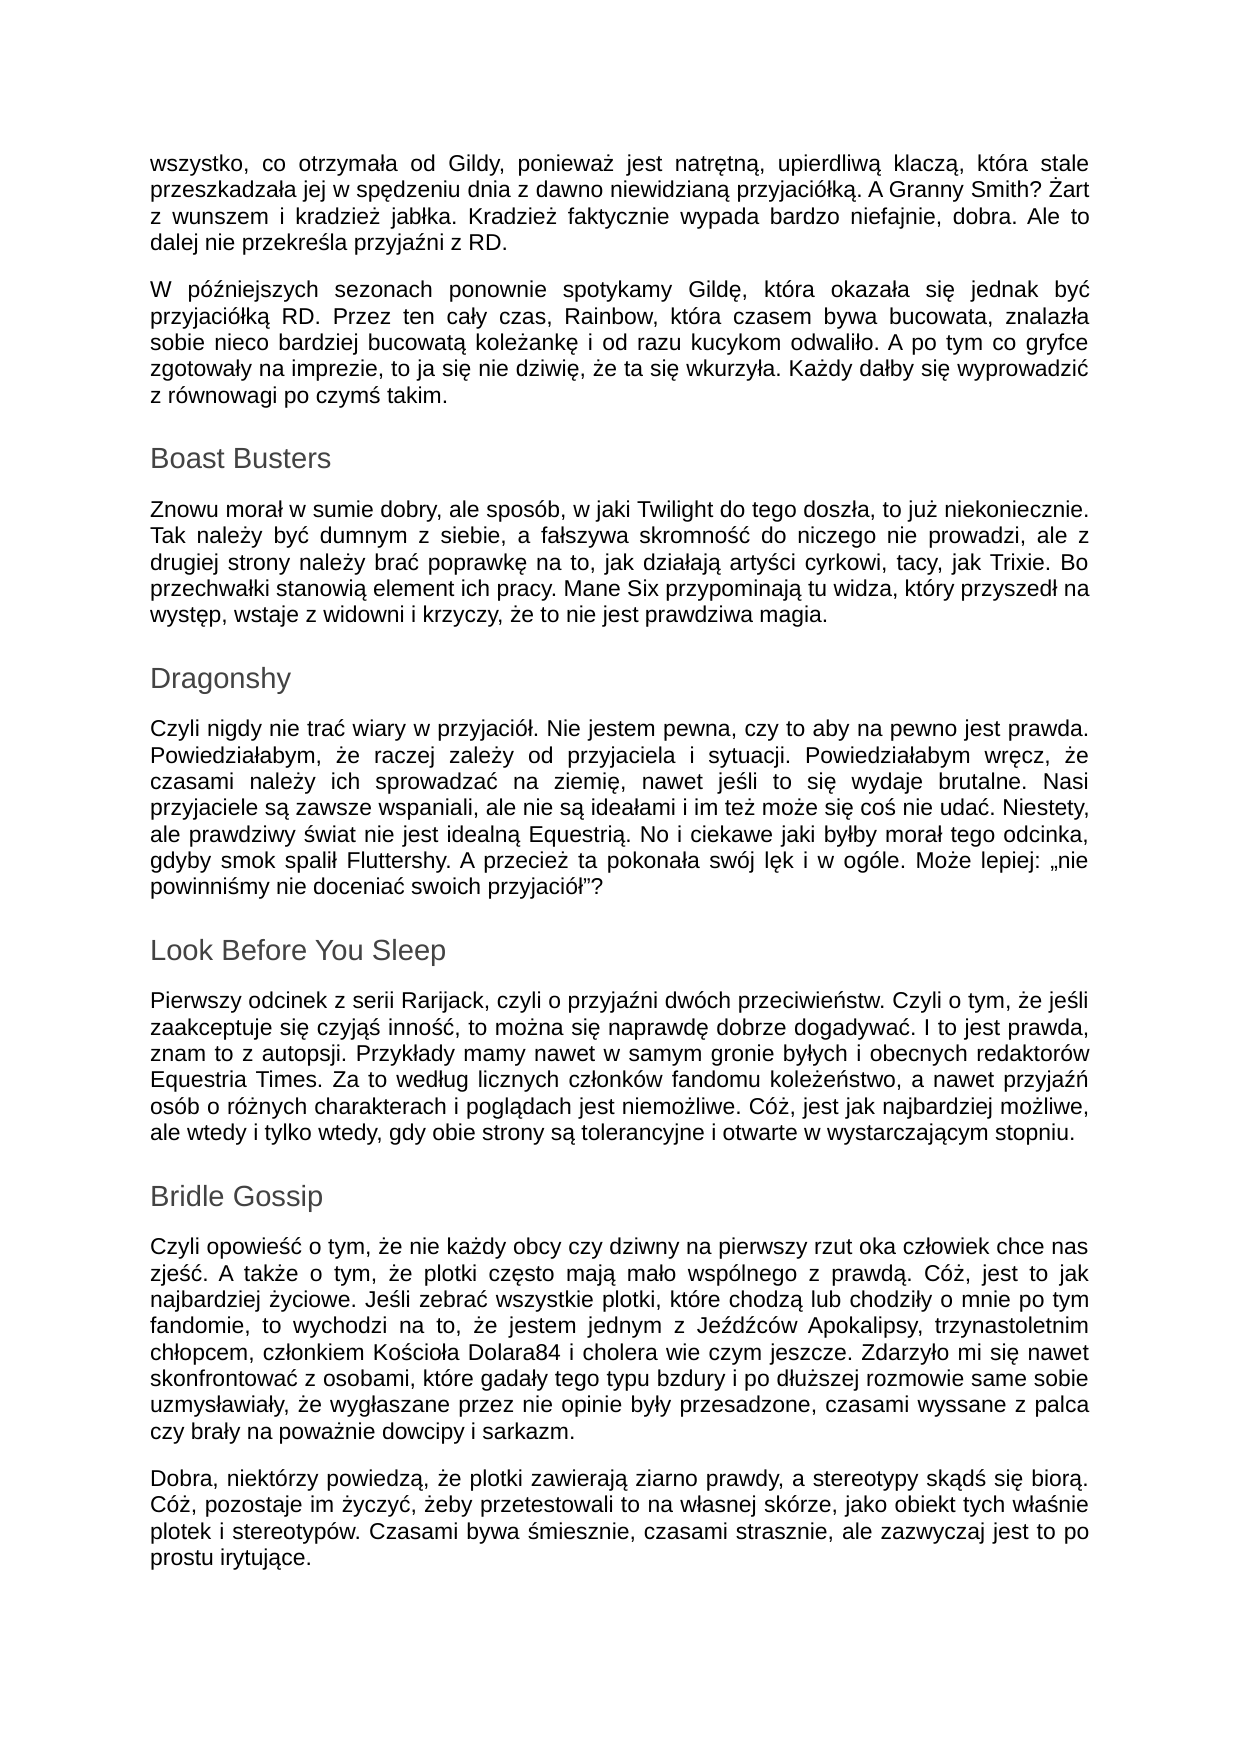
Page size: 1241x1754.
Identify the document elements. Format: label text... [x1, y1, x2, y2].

text Czyli nigdy nie trać wiary w przyjaciół. Nie jestem pewna, czy to aby na pewno jest prawda. Powiedziałabym, że raczej zależy od przyjaciela i sytuacji. Powiedziałabym wręcz, że czasami należy ich sprowadzać na ziemię, nawet jeśli to się wydaje brutalne. Nasi przyjaciele są zawsze wspaniali, ale nie są ideałami i im też może się coś nie udać. Niestety, ale prawdziwy świat nie jest idealną Equestrią. No i ciekawe jaki byłby morał tego odcinka, gdyby smok spalił Fluttershy. A przecież ta pokonała swój lęk i w ogóle. Może lepiej: „nie powinniśmy nie doceniać swoich przyjaciół”? [150, 715, 1090, 900]
subtitle Dragonshy [150, 661, 1090, 694]
text Czyli opowieść o tym, że nie każdy obcy czy dziwny na pierwszy rzut oka człowiek chce nas zjeść. A także o tym, że plotki często mają mało wspólnego z prawdą. Cóż, jest to jak najbardziej życiowe. Jeśli zebrać wszystkie plotki, które chodzą lub chodziły o mnie po tym fandomie, to wychodzi na to, że jestem jednym z Jeźdźców Apokalipsy, trzynastoletnim chłopcem, członkiem Kościoła Dolara84 i cholera wie czym jeszcze. Zdarzyło mi się nawet skonfrontować z osobami, które gadały tego typu bzdury i po dłuższej rozmowie same sobie uzmysławiały, że wygłaszane przez nie opinie były przesadzone, czasami wyssane z palca czy brały na poważnie dowcipy i sarkazm. [150, 1233, 1090, 1444]
text wszystko, co otrzymała od Gildy, ponieważ jest natrętną, upierdliwą klaczą, która stale przeszkadzała jej w spędzeniu dnia z dawno niewidzianą przyjaciółką. A Granny Smith? Żart z wunszem i kradzież jabłka. Kradzież faktycznie wypada bardzo niefajnie, dobra. Ale to dalej nie przekreśla przyjaźni z RD. [150, 150, 1090, 255]
text Znowu morał w sumie dobry, ale sposób, w jaki Twilight do tego doszła, to już niekoniecznie. Tak należy być dumnym z siebie, a fałszywa skromność do niczego nie prowadzi, ale z drugiej strony należy brać poprawkę na to, jak działają artyści cyrkowi, tacy, jak Trixie. Bo przechwałki stanowią element ich pracy. Mane Six przypominają tu widza, który przyszedł na występ, wstaje z widowni i krzyczy, że to nie jest prawdziwa magia. [150, 496, 1090, 627]
text Dobra, niektórzy powiedzą, że plotki zawierają ziarno prawdy, a stereotypy skądś się biorą. Cóż, pozostaje im życzyć, żeby przetestowali to na własnej skórze, jako obiekt tych właśnie plotek i stereotypów. Czasami bywa śmiesznie, czasami strasznie, ale zazwyczaj jest to po prostu irytujące. [150, 1465, 1090, 1570]
text Pierwszy odcinek z serii Rarijack, czyli o przyjaźni dwóch przeciwieństw. Czyli o tym, że jeśli zaakceptuje się czyjąś inność, to można się naprawdę dobrze dogadywać. I to jest prawda, znam to z autopsji. Przykłady mamy nawet w samym gronie byłych i obecnych redaktorów Equestria Times. Za to według licznych członków fandomu koleżeństwo, a nawet przyjaźń osób o różnych charakterach i poglądach jest niemożliwe. Cóż, jest jak najbardziej możliwe, ale wtedy i tylko wtedy, gdy obie strony są tolerancyjne i otwarte w wystarczającym stopniu. [150, 987, 1090, 1146]
subtitle Bridle Gossip [150, 1179, 1090, 1212]
text W późniejszych sezonach ponownie spotykamy Gildę, która okazała się jednak być przyjaciółką RD. Przez ten cały czas, Rainbow, która czasem bywa bucowata, znalazła sobie nieco bardziej bucowatą koleżankę i od razu kucykom odwaliło. A po tym co gryfce zgotowały na imprezie, to ja się nie dziwię, że ta się wkurzyła. Każdy dałby się wyprowadzić z równowagi po czymś takim. [150, 276, 1090, 408]
subtitle Look Before You Sleep [150, 933, 1090, 967]
subtitle Boast Busters [150, 441, 1090, 475]
